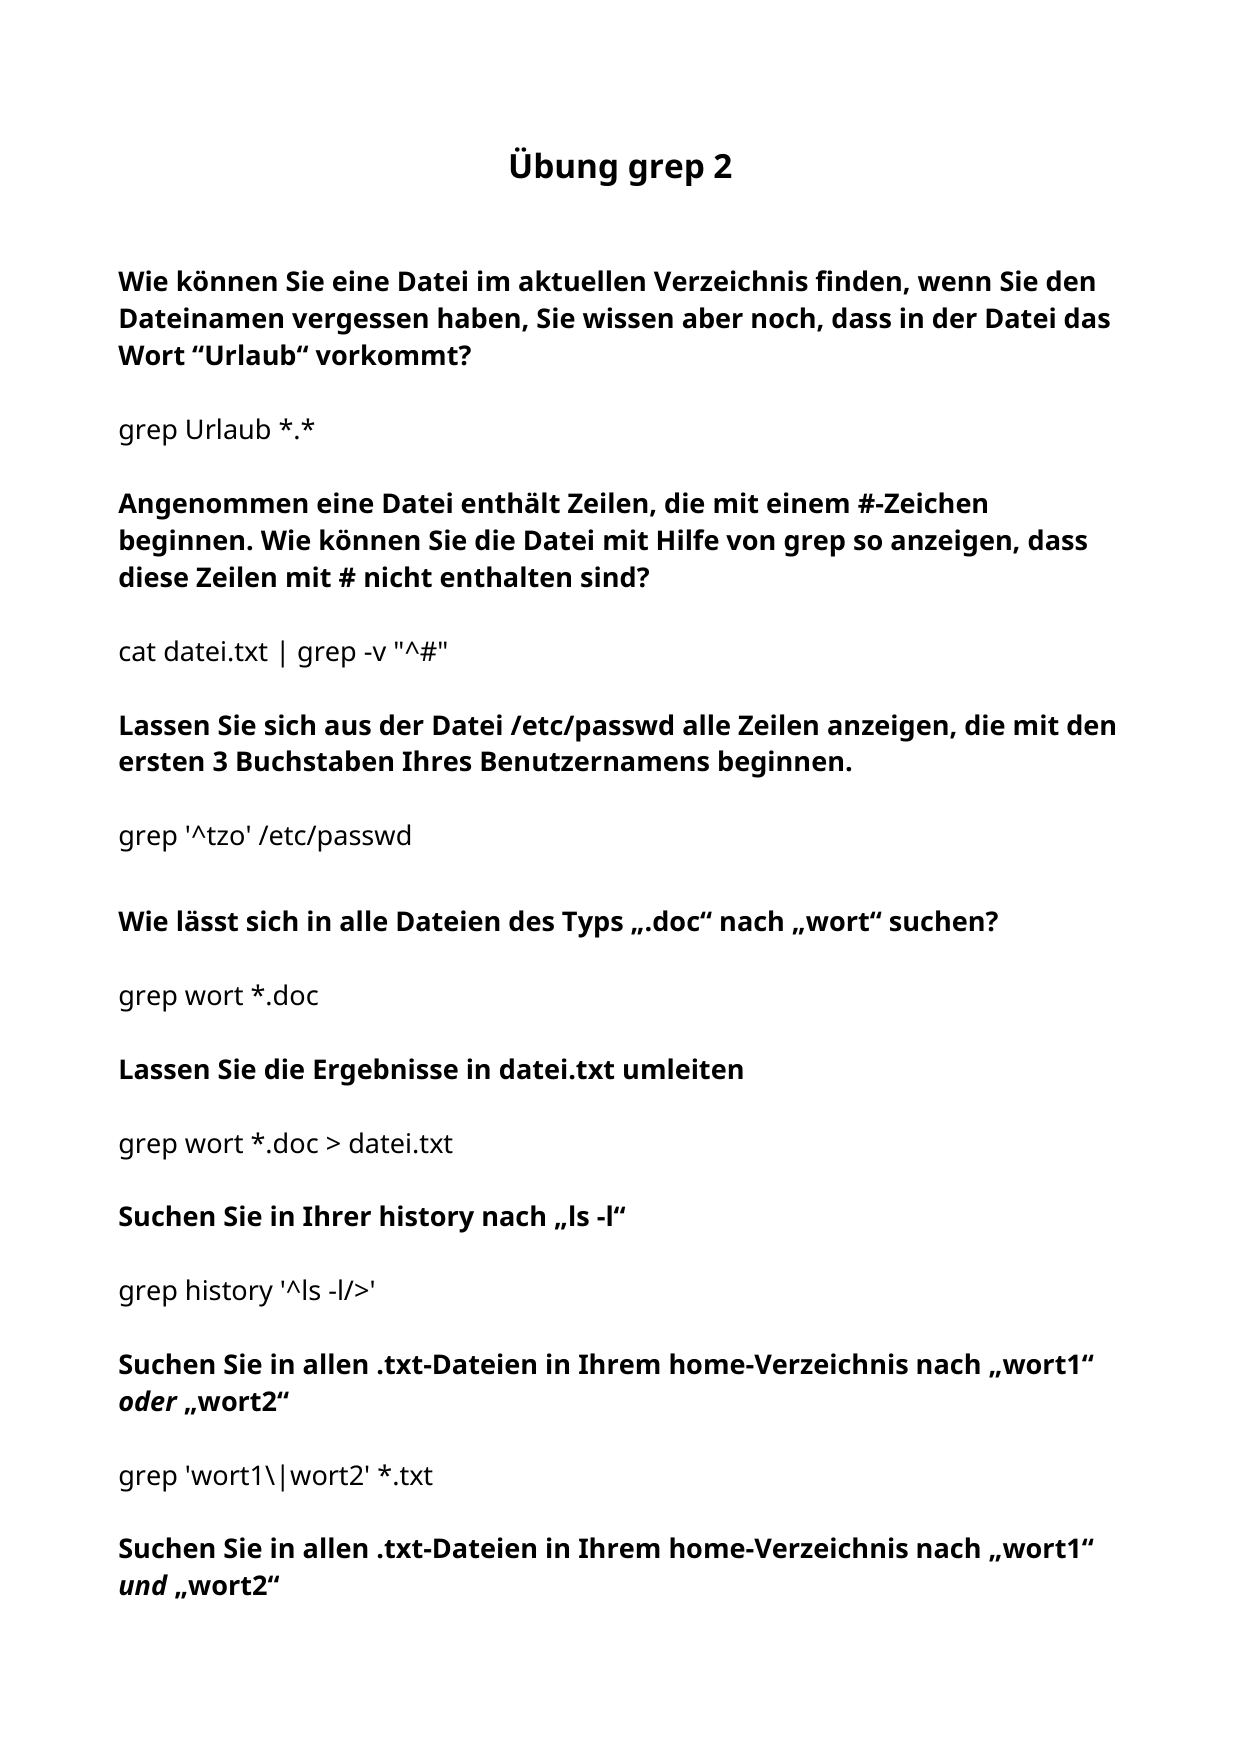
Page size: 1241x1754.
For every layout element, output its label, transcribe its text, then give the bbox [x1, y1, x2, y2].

text Angenommen eine Datei enthält Zeilen, die mit einem #-Zeichen beginnen. Wie können Sie die Datei mit Hilfe von grep so anzeigen, dass diese Zeilen mit # nicht enthalten sind? cat datei.txt | grep -v "^#" Lassen Sie sich aus der Datei /etc/passwd alle Zeilen anzeigen, die mit den ersten 3 Buchstaben Ihres Benutzernamens beginnen. grep '^tzo' /etc/passwd [118, 485, 1122, 853]
text Wie lässt sich in alle Dateien des Typs „.doc“ nach „wort“ suchen? grep wort *.doc Lassen Sie die Ergebnisse in datei.txt umleiten grep wort *.doc > datei.txt Suchen Sie in Ihrer history nach „ls -l“ grep history '^ls -l/>' Suchen Sie in allen .txt-Dateien in Ihrem home-Verzeichnis nach „wort1“ oder „wort2“ grep 'wort1\|wort2' *.txt Suchen Sie in allen .txt-Dateien in Ihrem home-Verzeichnis nach „wort1“ und „wort2“ [118, 866, 1122, 1603]
text Wie können Sie eine Datei im aktuellen Verzeichnis finden, wenn Sie den Dateinamen vergessen haben, Sie wissen aber noch, dass in der Datei das Wort “Urlaub“ vorkommt? grep Urlaub *.* [118, 226, 1122, 447]
text Übung grep 2 [118, 143, 1122, 188]
